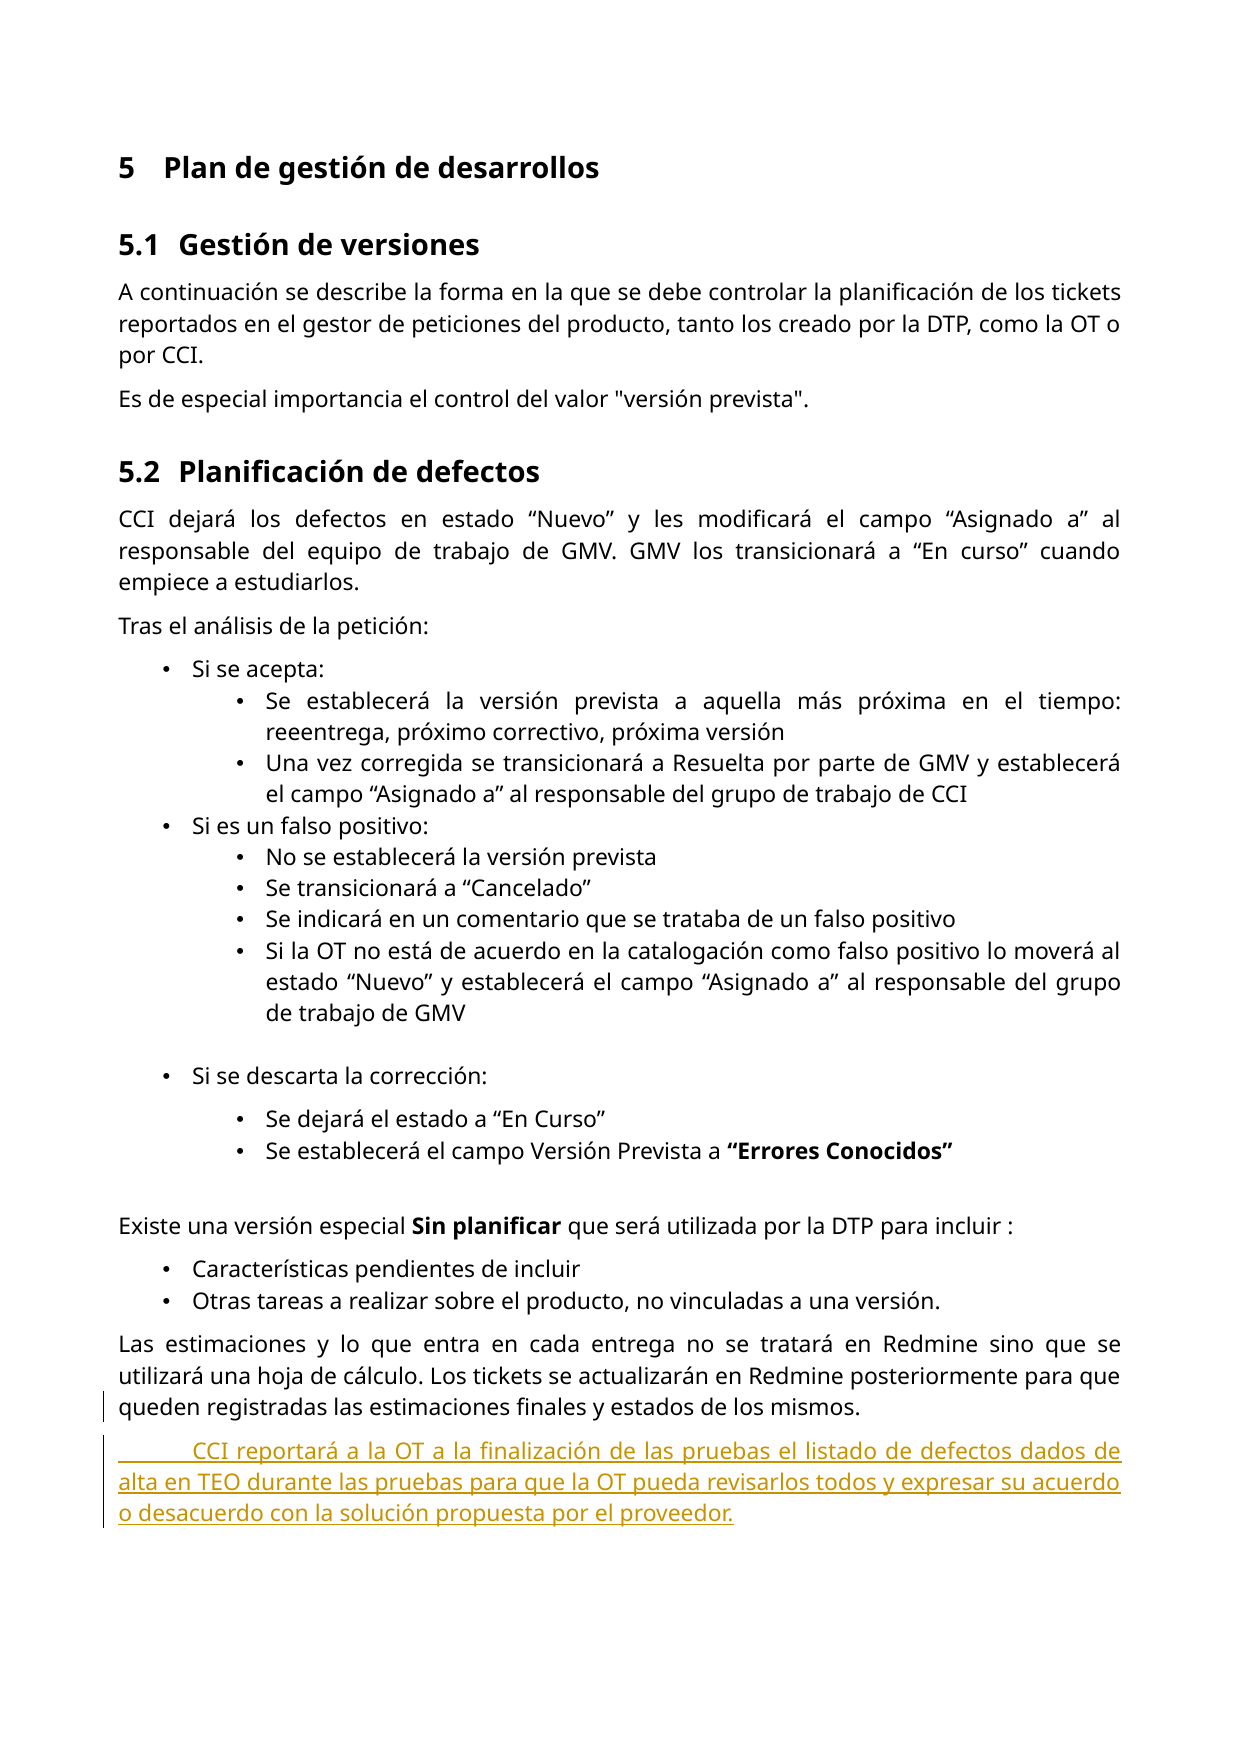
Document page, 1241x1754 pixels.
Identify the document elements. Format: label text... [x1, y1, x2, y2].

list Se establecerá el campo Versión Prevista a “Errores Conocidos” [236, 1135, 1122, 1166]
list Se transicionará a “Cancelado” [236, 872, 1122, 903]
text Existe una versión especial Sin planificar que será utilizada por la DTP para incluir : [118, 1210, 1122, 1241]
text Es de especial importancia el control del valor "versión prevista". [118, 382, 1122, 414]
subtitle Plan de gestión de desarrollos [118, 148, 1122, 187]
text Tras el análisis de la petición: [118, 610, 1122, 641]
list No se establecerá la versión prevista [236, 841, 1122, 872]
text alta en TEO durante las pruebas para que la OT pueda revisarlos todos y expresar su acuerdo o desacuerdo con la solución propuesta por el proveedor. [118, 1463, 1122, 1528]
list Se establecerá la versión prevista a aquella más próxima en el tiempo: reeentrega, próximo correctivo, próxima versión [236, 685, 1122, 747]
list Si se acepta: [162, 653, 1122, 685]
list Si se descarta la corrección: [162, 1060, 1122, 1091]
text A continuación se describe la forma en la que se debe controlar la planificación de los tickets reportados en el gestor de peticiones del producto, tanto los creado por la DTP, como la OT o por CCI. [118, 276, 1122, 370]
list Se indicará en un comentario que se trataba de un falso positivo [236, 903, 1122, 935]
subtitle Gestión de versiones [118, 224, 1122, 264]
text CCI reportará a la OT a la finalización de las pruebas el listado de defectos dados de [118, 1435, 1122, 1461]
list Si la OT no está de acuerdo en la catalogación como falso positivo lo moverá al estado “Nuevo” y establecerá el campo “Asignado a” al responsable del grupo de trabajo de GMV [236, 935, 1122, 1028]
list Se dejará el estado a “En Curso” [236, 1103, 1122, 1135]
text Las estimaciones y lo que entra en cada entrega no se tratará en Redmine sino que se utilizará una hoja de cálculo. Los tickets se actualizarán en Redmine posteriormente para que queden registradas las estimaciones finales y estados de los mismos. [118, 1328, 1122, 1422]
list Características pendientes de incluir [162, 1253, 1122, 1285]
list Una vez corregida se transicionará a Resuelta por parte de GMV y establecerá el campo “Asignado a” al responsable del grupo de trabajo de CCI [236, 747, 1122, 810]
subtitle Planificación de defectos [118, 451, 1122, 491]
list Si es un falso positivo: [162, 810, 1122, 841]
list Otras tareas a realizar sobre el producto, no vinculadas a una versión. [162, 1285, 1122, 1316]
text CCI dejará los defectos en estado “Nuevo” y les modificará el campo “Asignado a” al responsable del equipo de trabajo de GMV. GMV los transicionará a “En curso” cuando empiece a estudiarlos. [118, 503, 1122, 597]
